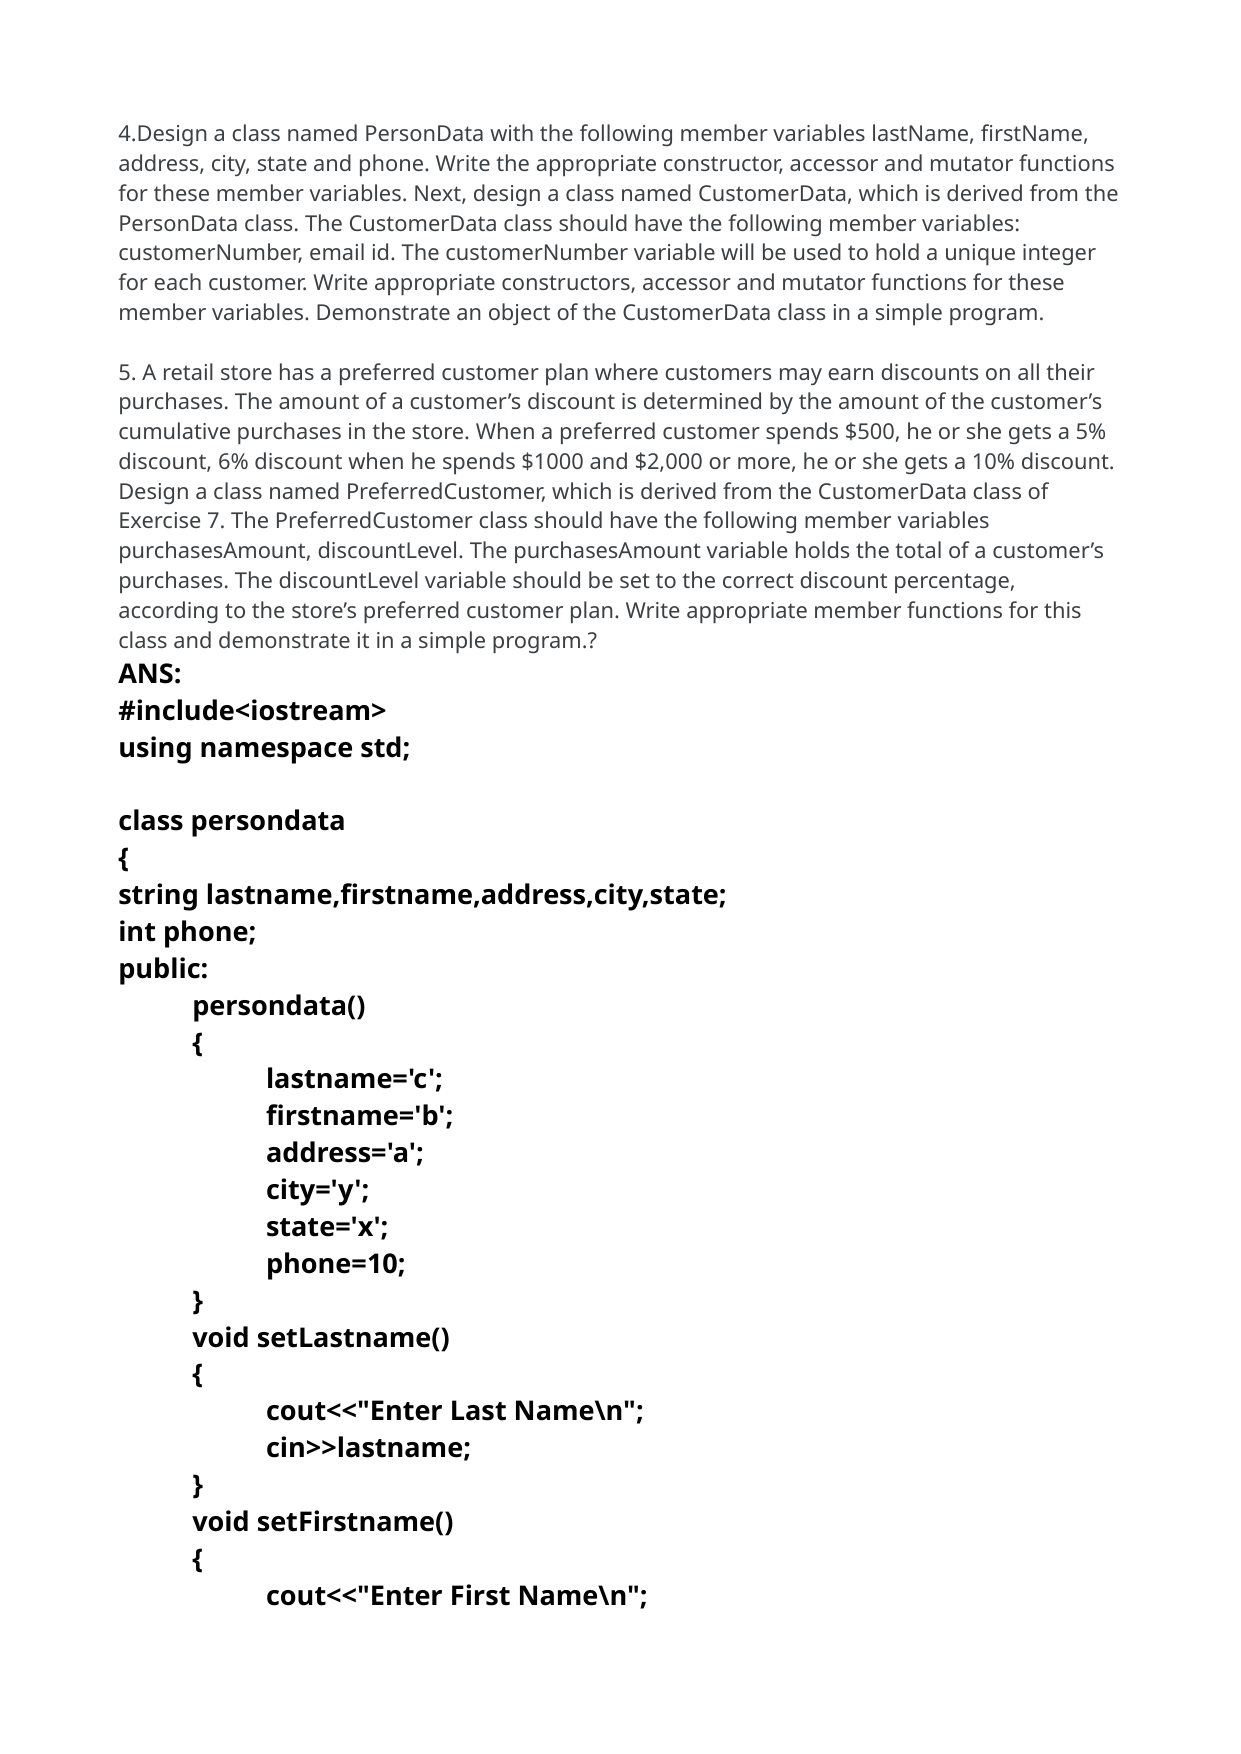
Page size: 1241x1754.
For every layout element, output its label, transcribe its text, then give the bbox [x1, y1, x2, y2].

text void setLastname() [118, 1318, 1122, 1355]
text cin>>lastname; [118, 1429, 1122, 1466]
text { [118, 839, 1122, 876]
text city='y'; [118, 1171, 1122, 1207]
text public: [118, 949, 1122, 986]
text cout<<"Enter Last Name\n"; [118, 1392, 1122, 1429]
text using namespace std; [118, 728, 1122, 765]
text 4.Design a class named PersonData with the following member variables lastName, firstName, address, city, state and phone. Write the appropriate constructor, accessor and mutator functions for these member variables. Next, design a class named CustomerData, which is derived from the PersonData class. The CustomerData class should have the following member variables: customerNumber, email id. The customerNumber variable will be used to hold a unique integer for each customer. Write appropriate constructors, accessor and mutator functions for these member variables. Demonstrate an object of the CustomerData class in a simple program. [118, 118, 1122, 327]
text } [118, 1466, 1122, 1502]
text 5. A retail store has a preferred customer plan where customers may earn discounts on all their purchases. The amount of a customer’s discount is determined by the amount of the customer’s cumulative purchases in the store. When a preferred customer spends $500, he or she gets a 5% discount, 6% discount when he spends $1000 and $2,000 or more, he or she gets a 10% discount. Design a class named PreferredCustomer, which is derived from the CustomerData class of Exercise 7. The PreferredCustomer class should have the following member variables purchasesAmount, discountLevel. The purchasesAmount variable holds the total of a customer’s purchases. The discountLevel variable should be set to the correct discount percentage, according to the store’s preferred customer plan. Write appropriate member functions for this class and demonstrate it in a simple program.? [118, 356, 1122, 654]
text class persondata [118, 802, 1122, 839]
text { [118, 1355, 1122, 1392]
text ANS: [118, 654, 1122, 691]
text #include<iostream> [118, 691, 1122, 728]
text firstname='b'; [118, 1097, 1122, 1134]
text } [118, 1281, 1122, 1318]
text state='x'; [118, 1207, 1122, 1244]
text int phone; [118, 912, 1122, 949]
text persondata() [118, 986, 1122, 1023]
text { [118, 1539, 1122, 1576]
text string lastname,firstname,address,city,state; [118, 876, 1122, 912]
text { [118, 1023, 1122, 1060]
text cout<<"Enter First Name\n"; [118, 1576, 1122, 1613]
text phone=10; [118, 1244, 1122, 1281]
text address='a'; [118, 1134, 1122, 1171]
text void setFirstname() [118, 1502, 1122, 1539]
text lastname='c'; [118, 1060, 1122, 1097]
